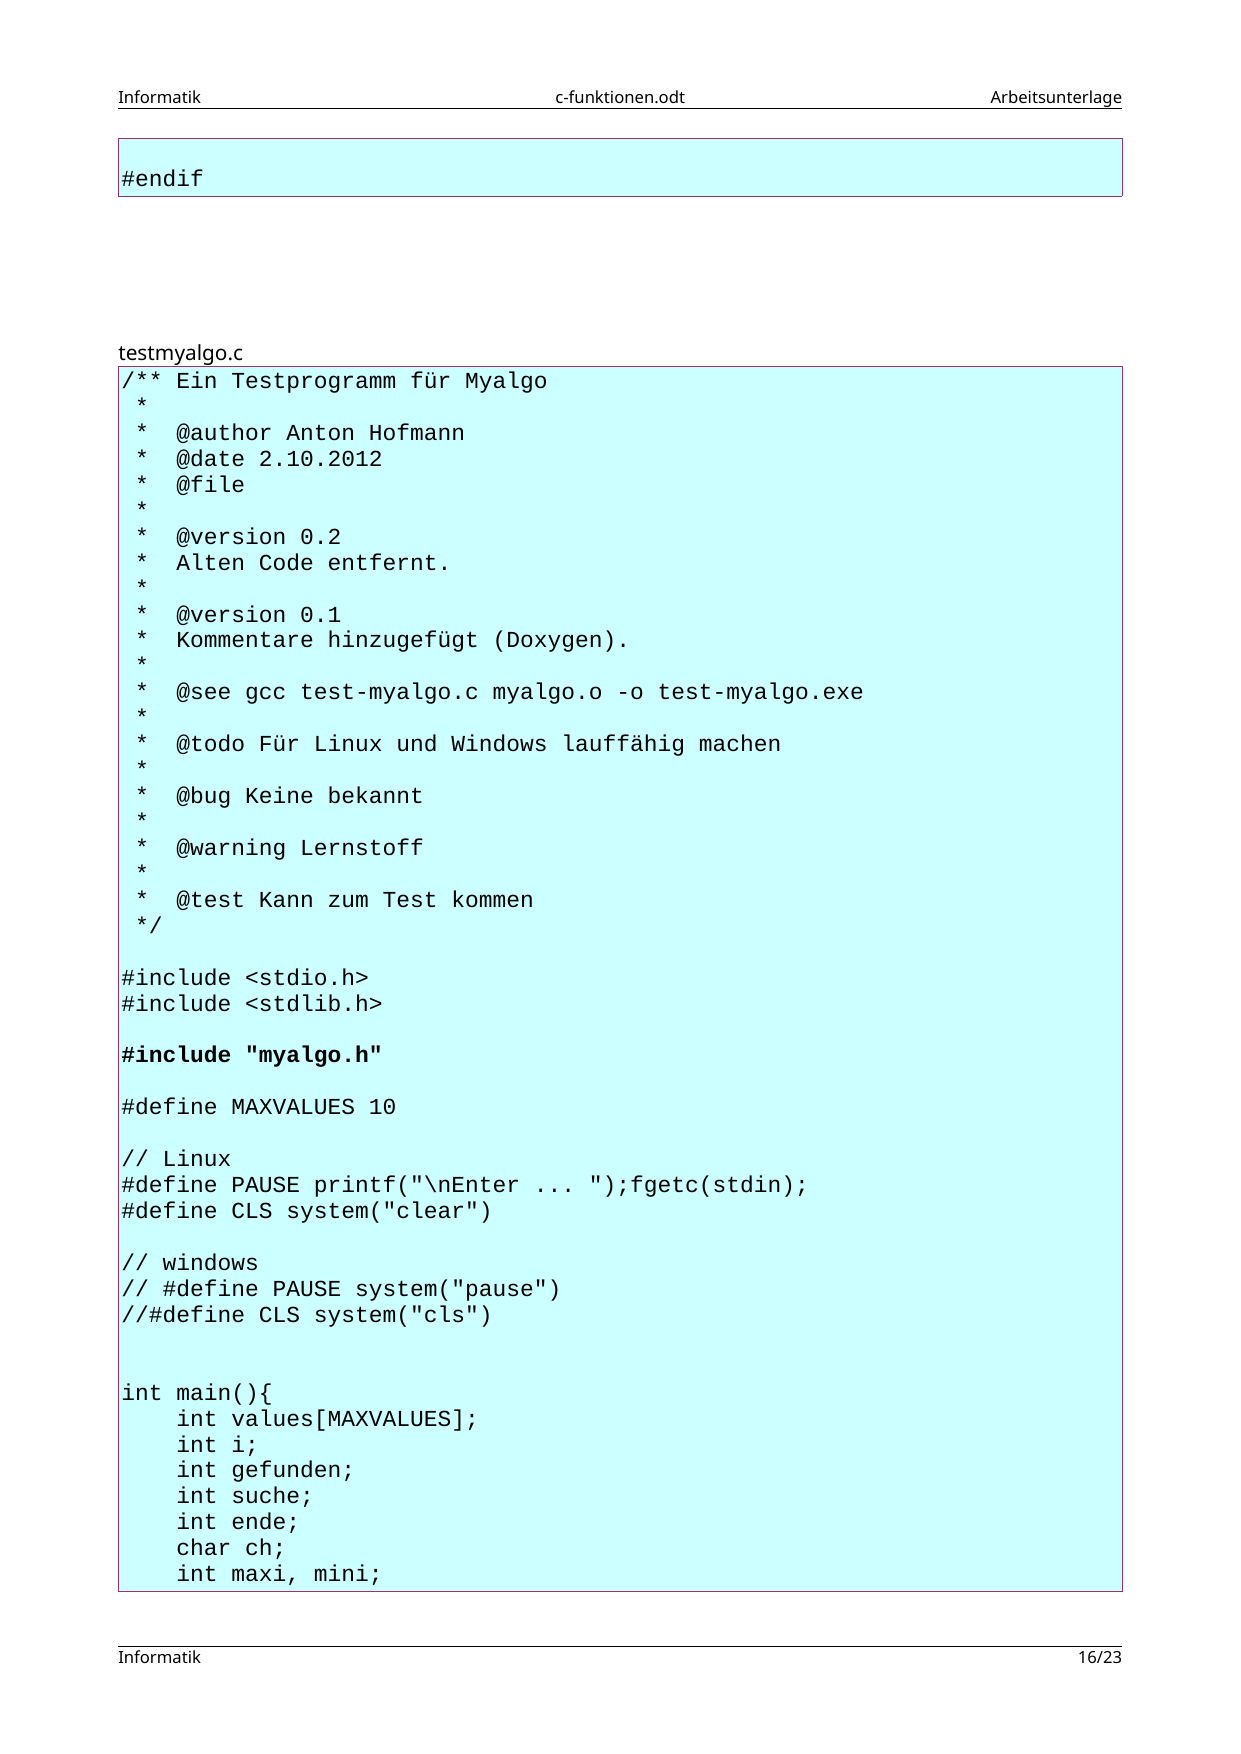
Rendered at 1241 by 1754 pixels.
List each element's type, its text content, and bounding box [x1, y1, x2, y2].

text int main(){ [119, 1378, 1122, 1404]
text * Alten Code entfernt. [119, 548, 1122, 574]
text #define MAXVALUES 10 [119, 1093, 1122, 1119]
text * [119, 574, 1122, 600]
text * @warning Lernstoff [119, 833, 1122, 859]
text * @see gcc test-myalgo.c myalgo.o -o test-myalgo.exe [119, 678, 1122, 704]
text int suche; [119, 1482, 1122, 1508]
text */ [119, 911, 1122, 937]
text * @version 0.2 [119, 522, 1122, 548]
text int i; [119, 1430, 1122, 1456]
text #include <stdio.h> [119, 963, 1122, 989]
text int maxi, mini; [119, 1559, 1122, 1591]
text int values[MAXVALUES]; [119, 1404, 1122, 1430]
text * @author Anton Hofmann [119, 418, 1122, 444]
text * [119, 807, 1122, 833]
text char ch; [119, 1534, 1122, 1559]
text * [119, 704, 1122, 729]
text * @file [119, 470, 1122, 496]
text testmyalgo.c [118, 338, 1122, 366]
text /** Ein Testprogramm für Myalgo [119, 367, 1122, 392]
text #include <stdlib.h> [119, 989, 1122, 1015]
text * Kommentare hinzugefügt (Doxygen). [119, 626, 1122, 652]
text #endif [119, 164, 1122, 196]
text #include "myalgo.h" [119, 1041, 1122, 1067]
text * [119, 392, 1122, 418]
text * [119, 496, 1122, 522]
text #define PAUSE printf("\nEnter ... ");fgetc(stdin); [119, 1171, 1122, 1196]
text // Linux [119, 1144, 1122, 1171]
text //#define CLS system("cls") [119, 1300, 1122, 1326]
text * [119, 652, 1122, 678]
text int ende; [119, 1508, 1122, 1534]
text #define CLS system("clear") [119, 1196, 1122, 1222]
text // windows [119, 1248, 1122, 1274]
text // #define PAUSE system("pause") [119, 1274, 1122, 1300]
text * [119, 756, 1122, 781]
text * @test Kann zum Test kommen [119, 885, 1122, 911]
text int gefunden; [119, 1456, 1122, 1482]
text * @bug Keine bekannt [119, 781, 1122, 807]
text * [119, 859, 1122, 885]
text * @todo Für Linux und Windows lauffähig machen [119, 729, 1122, 756]
text * @date 2.10.2012 [119, 444, 1122, 470]
text * @version 0.1 [119, 600, 1122, 626]
